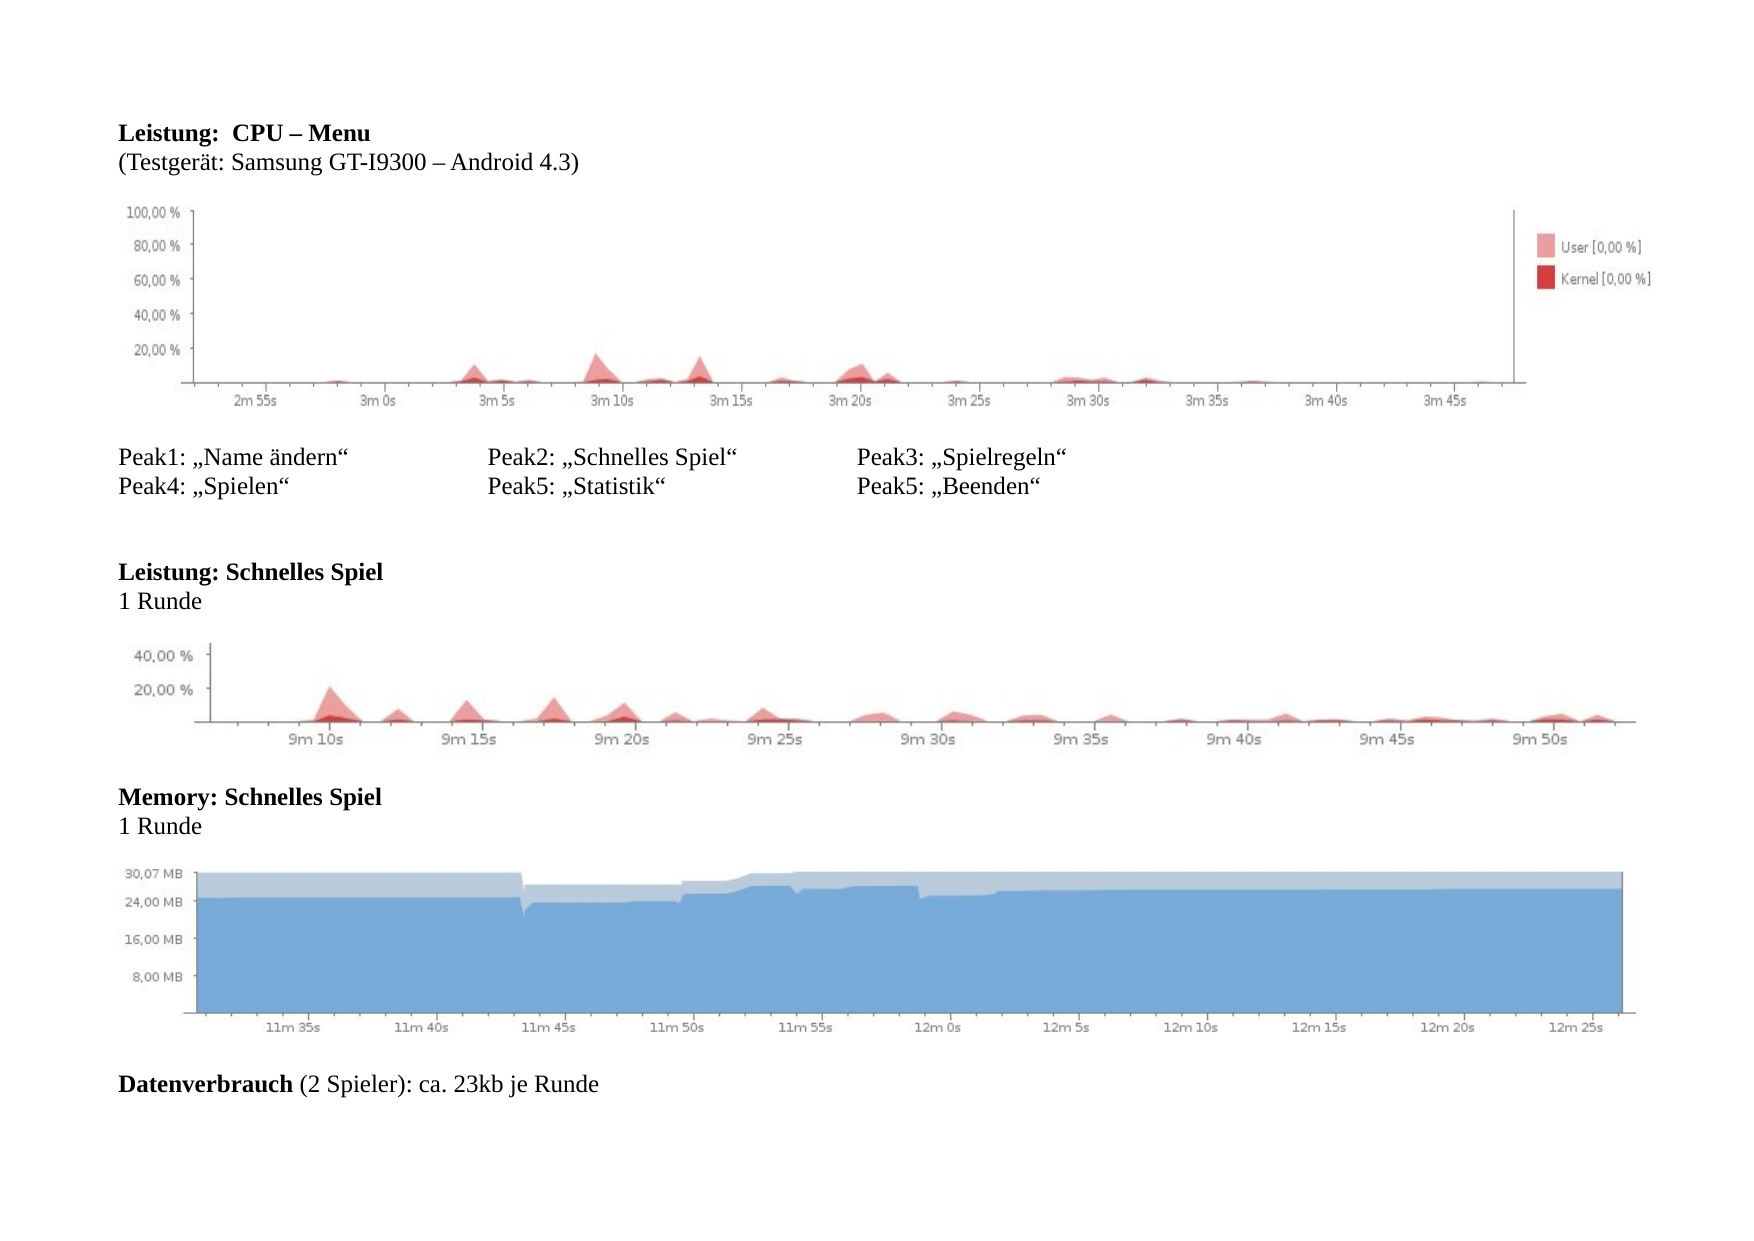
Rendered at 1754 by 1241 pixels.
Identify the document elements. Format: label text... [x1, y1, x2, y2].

text (Testgerät: Samsung GT-I9300 – Android 4.3) [118, 147, 1636, 176]
text Memory: Schnelles Spiel [118, 782, 1636, 811]
text Datenverbrauch (2 Spieler): ca. 23kb je Runde [118, 1069, 1636, 1098]
text 1 Runde [118, 811, 1636, 840]
picture [118, 204, 1655, 414]
text 1 Runde [118, 586, 1636, 615]
text Leistung: Schnelles Spiel [118, 557, 1636, 586]
text Leistung: CPU – Menu [118, 118, 1636, 147]
picture [118, 868, 1636, 1041]
picture [118, 643, 1636, 754]
text Peak1: „Name ändern“ Peak2: „Schnelles Spiel“ Peak3: „Spielregeln“ [118, 442, 1636, 471]
text Peak4: „Spielen“ Peak5: „Statistik“ Peak5: „Beenden“ [118, 471, 1636, 500]
